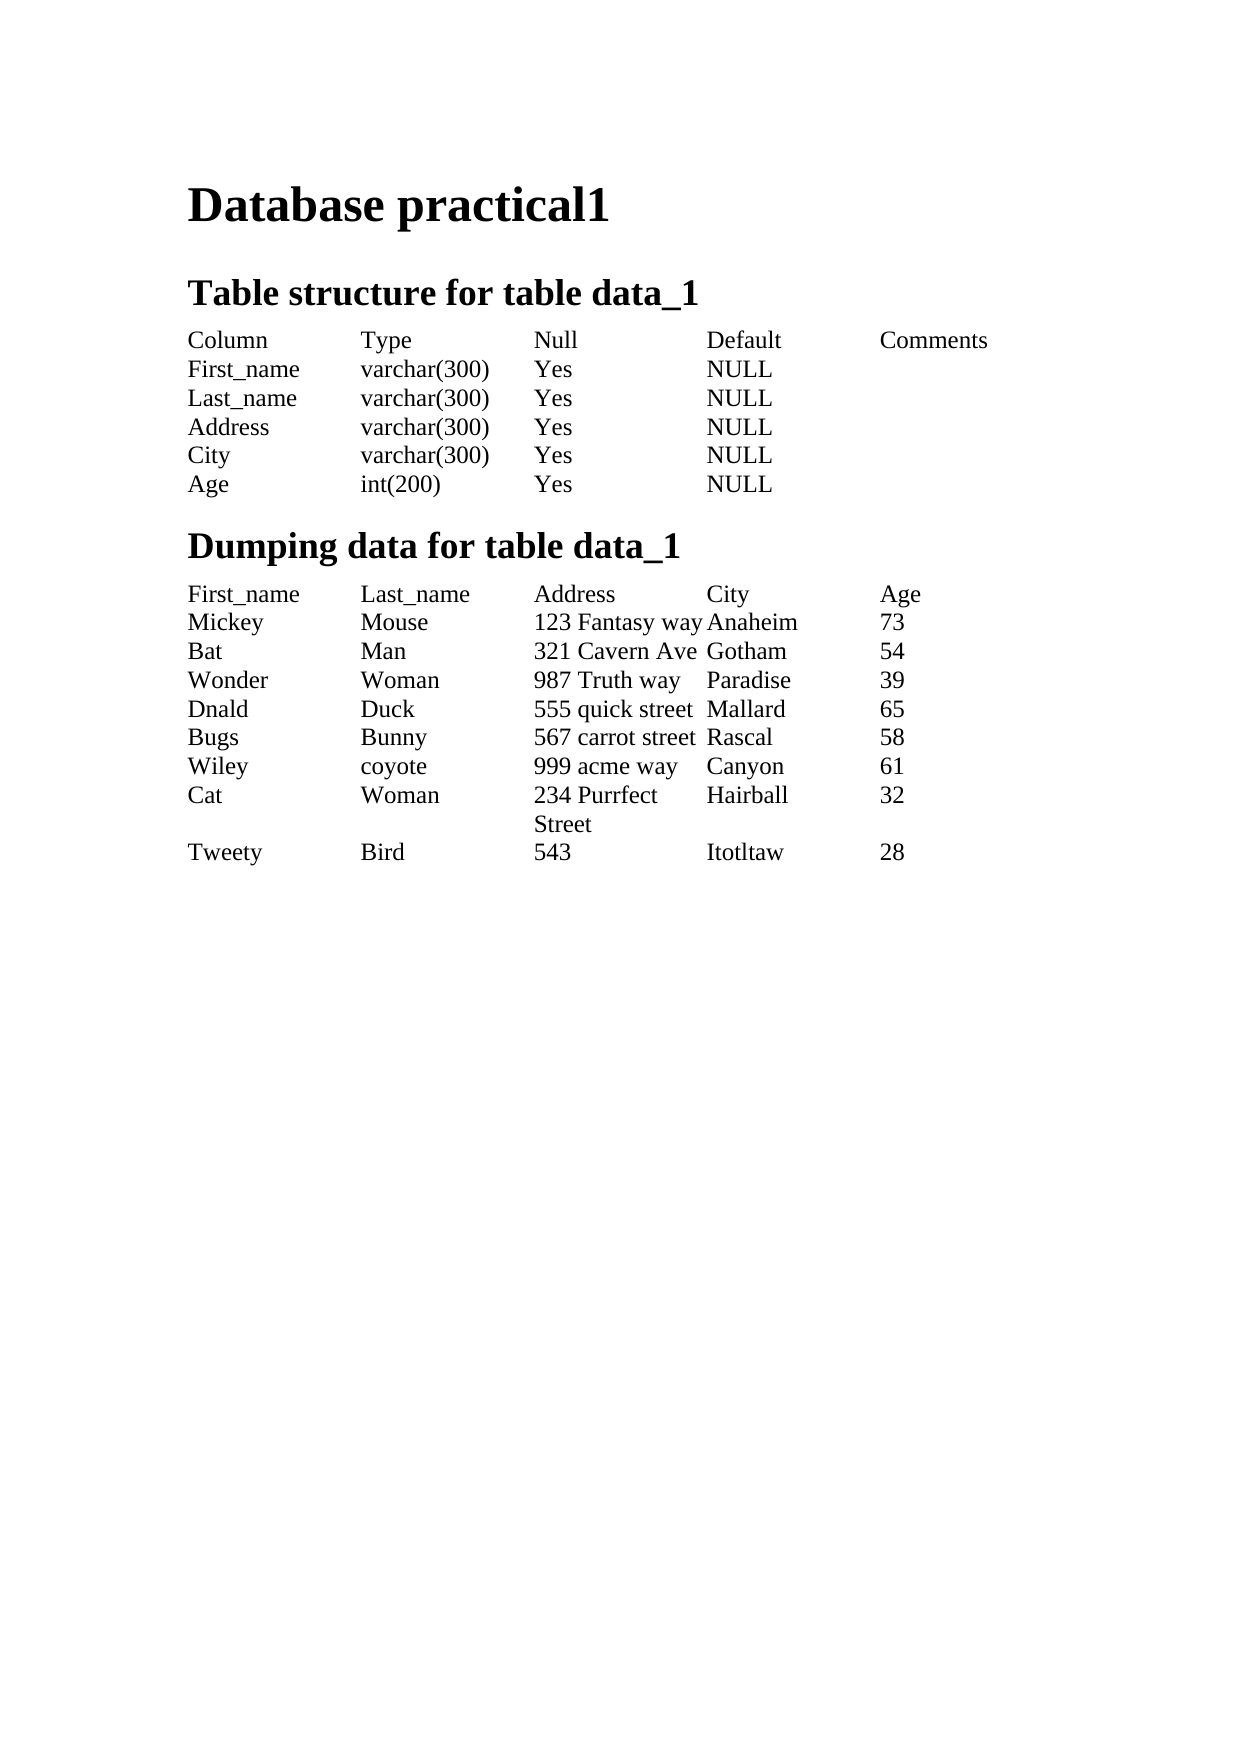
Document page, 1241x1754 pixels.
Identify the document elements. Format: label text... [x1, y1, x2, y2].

table_cell Bat [188, 636, 360, 665]
table_cell Woman [360, 780, 533, 837]
table_header First_name [188, 579, 360, 607]
table_header Column [188, 326, 360, 354]
table_cell Paradise [706, 665, 879, 694]
table_cell Mickey [188, 608, 360, 636]
subtitle Dumping data for table data_1 [187, 523, 1053, 566]
table_header Default [706, 326, 879, 354]
table_cell [880, 383, 1053, 412]
table_cell Last_name [188, 383, 360, 412]
table_cell varchar(300) [360, 412, 533, 441]
table_cell 58 [880, 723, 1053, 751]
table_header City [706, 579, 879, 607]
table_cell Yes [534, 354, 706, 383]
table_header Address [534, 579, 706, 607]
table_cell 123 Fantasy way [534, 608, 706, 636]
table_cell 234 Purrfect Street [534, 780, 706, 837]
table_cell NULL [706, 469, 879, 498]
table_cell varchar(300) [360, 354, 533, 383]
table_cell Cat [188, 780, 360, 837]
table_cell [880, 469, 1053, 498]
table_cell Tweety [188, 838, 360, 866]
table_cell Bunny [360, 723, 533, 751]
table_cell Duck [360, 694, 533, 722]
table_cell 987 Truth way [534, 665, 706, 694]
table_cell 39 [880, 665, 1053, 694]
table_cell NULL [706, 441, 879, 469]
table_cell [880, 441, 1053, 469]
table_cell coyote [360, 751, 533, 780]
table_cell Canyon [706, 751, 879, 780]
table_cell 73 [880, 608, 1053, 636]
table_cell varchar(300) [360, 441, 533, 469]
table_header Last_name [360, 579, 533, 607]
table_cell 543 [534, 838, 706, 866]
table_cell Gotham [706, 636, 879, 665]
table_cell First_name [188, 354, 360, 383]
table_cell 65 [880, 694, 1053, 722]
table_cell Hairball [706, 780, 879, 837]
table_cell varchar(300) [360, 383, 533, 412]
table_header Null [534, 326, 706, 354]
table_cell Wiley [188, 751, 360, 780]
table_cell 555 quick street [534, 694, 706, 722]
table_cell 321 Cavern Ave [534, 636, 706, 665]
table_cell Man [360, 636, 533, 665]
table_cell Woman [360, 665, 533, 694]
table_cell 28 [880, 838, 1053, 866]
table_cell 32 [880, 780, 1053, 837]
subtitle Table structure for table data_1 [187, 270, 1053, 313]
table_cell NULL [706, 383, 879, 412]
table_header Comments [880, 326, 1053, 354]
table_cell 61 [880, 751, 1053, 780]
table_cell Bird [360, 838, 533, 866]
table_cell [880, 354, 1053, 383]
table_cell Mallard [706, 694, 879, 722]
table_cell 999 acme way [534, 751, 706, 780]
table_cell NULL [706, 412, 879, 441]
table_cell Bugs [188, 723, 360, 751]
subtitle Database practical1 [187, 175, 1053, 232]
table_cell Rascal [706, 723, 879, 751]
table_header Age [880, 579, 1053, 607]
table_cell Yes [534, 469, 706, 498]
table_cell 54 [880, 636, 1053, 665]
table_cell Anaheim [706, 608, 879, 636]
table_cell Dnald [188, 694, 360, 722]
table_cell [880, 412, 1053, 441]
table_cell Mouse [360, 608, 533, 636]
table_cell NULL [706, 354, 879, 383]
table_header Type [360, 326, 533, 354]
table_cell Address [188, 412, 360, 441]
table_cell Itotltaw [706, 838, 879, 866]
table_cell Yes [534, 441, 706, 469]
table_cell Wonder [188, 665, 360, 694]
table_cell Yes [534, 383, 706, 412]
table_cell Age [188, 469, 360, 498]
table_cell City [188, 441, 360, 469]
table_cell 567 carrot street [534, 723, 706, 751]
table_cell int(200) [360, 469, 533, 498]
table_cell Yes [534, 412, 706, 441]
